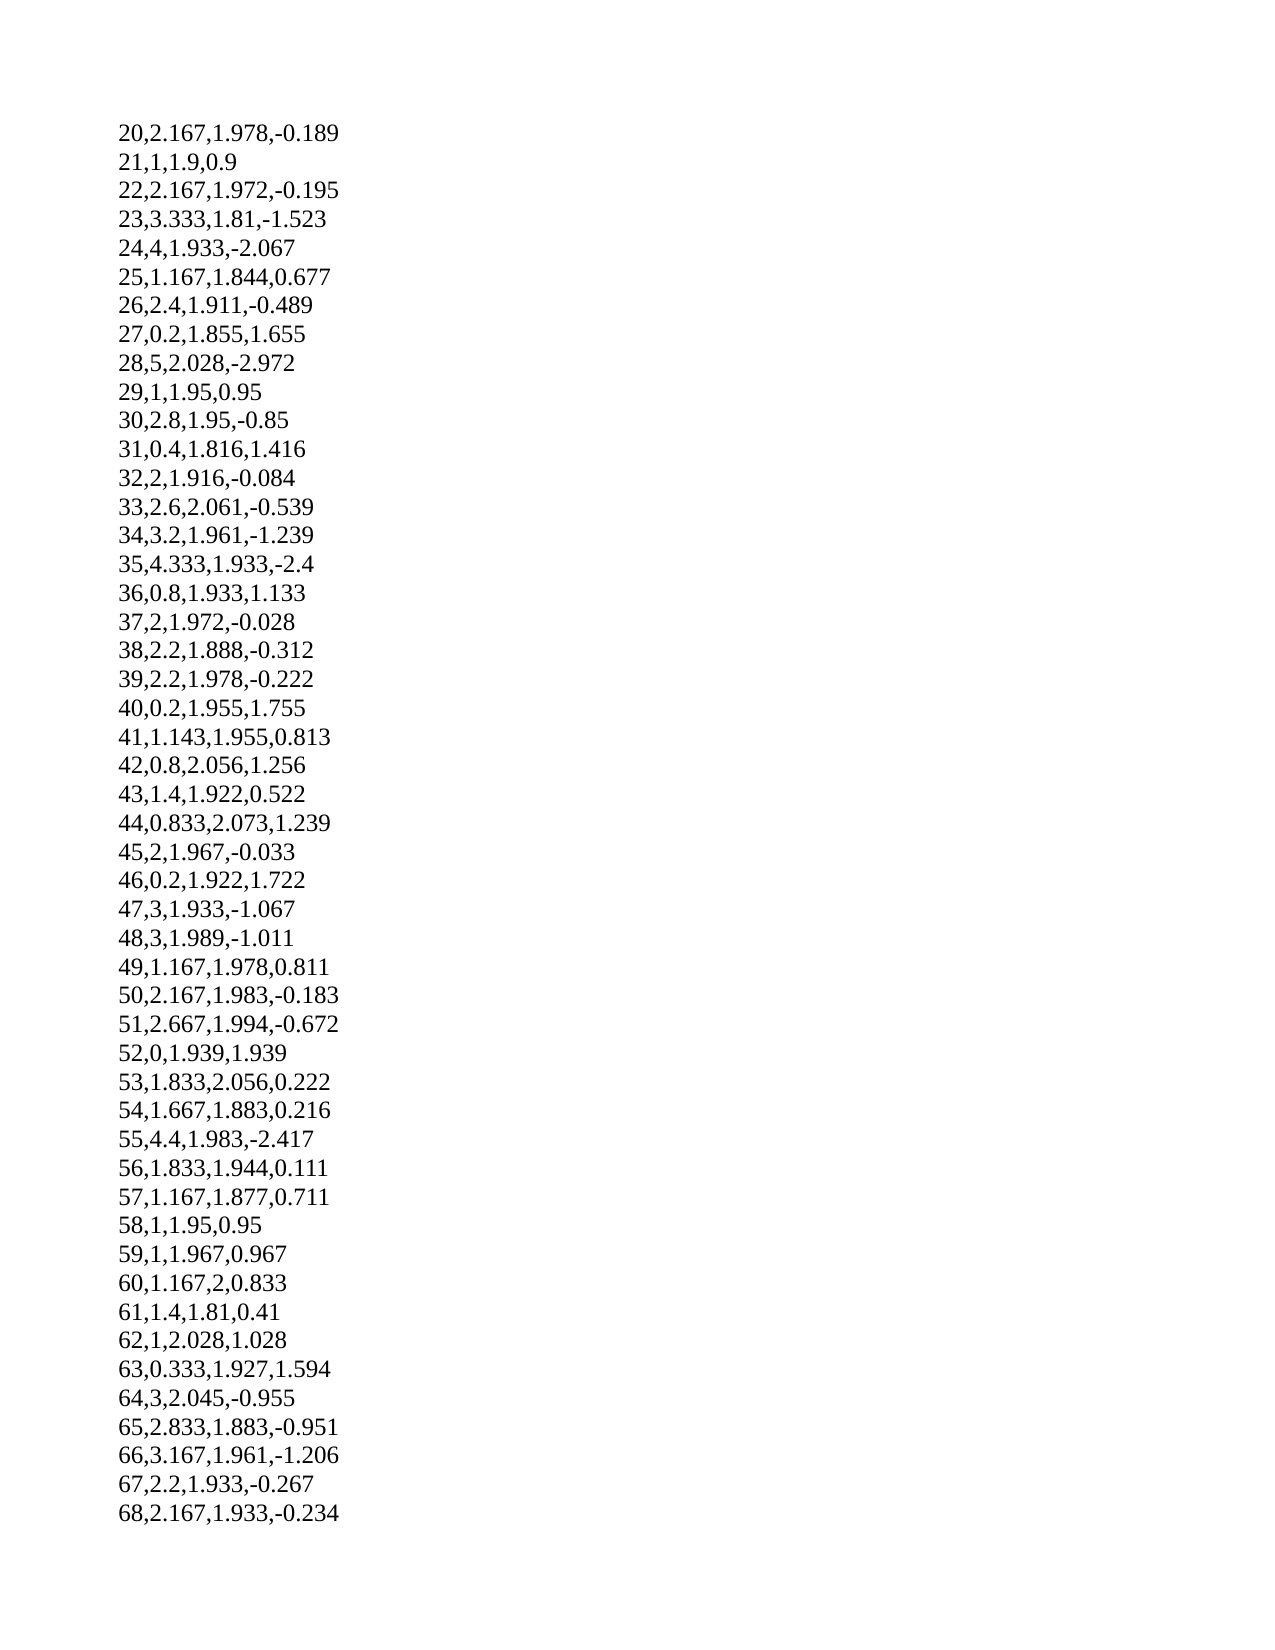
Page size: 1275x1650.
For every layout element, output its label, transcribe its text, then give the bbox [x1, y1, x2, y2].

text 36,0.8,1.933,1.133 [118, 578, 1157, 607]
text 25,1.167,1.844,0.677 [118, 262, 1157, 291]
text 48,3,1.989,-1.011 [118, 923, 1157, 952]
text 21,1,1.9,0.9 [118, 147, 1157, 176]
text 68,2.167,1.933,-0.234 [118, 1498, 1157, 1527]
text 31,0.4,1.816,1.416 [118, 434, 1157, 463]
text 39,2.2,1.978,-0.222 [118, 664, 1157, 693]
text 35,4.333,1.933,-2.4 [118, 549, 1157, 578]
text 51,2.667,1.994,-0.672 [118, 1009, 1157, 1038]
text 45,2,1.967,-0.033 [118, 837, 1157, 866]
text 26,2.4,1.911,-0.489 [118, 291, 1157, 319]
text 43,1.4,1.922,0.522 [118, 779, 1157, 808]
text 29,1,1.95,0.95 [118, 377, 1157, 406]
text 32,2,1.916,-0.084 [118, 463, 1157, 492]
text 57,1.167,1.877,0.711 [118, 1182, 1157, 1211]
text 42,0.8,2.056,1.256 [118, 751, 1157, 779]
text 40,0.2,1.955,1.755 [118, 693, 1157, 722]
text 63,0.333,1.927,1.594 [118, 1354, 1157, 1383]
text 54,1.667,1.883,0.216 [118, 1096, 1157, 1124]
text 20,2.167,1.978,-0.189 [118, 118, 1157, 147]
text 44,0.833,2.073,1.239 [118, 808, 1157, 837]
text 46,0.2,1.922,1.722 [118, 866, 1157, 894]
text 30,2.8,1.95,-0.85 [118, 406, 1157, 434]
text 67,2.2,1.933,-0.267 [118, 1469, 1157, 1498]
text 33,2.6,2.061,-0.539 [118, 492, 1157, 521]
text 61,1.4,1.81,0.41 [118, 1297, 1157, 1326]
text 50,2.167,1.983,-0.183 [118, 981, 1157, 1009]
text 23,3.333,1.81,-1.523 [118, 204, 1157, 233]
text 38,2.2,1.888,-0.312 [118, 636, 1157, 664]
text 64,3,2.045,-0.955 [118, 1383, 1157, 1412]
text 22,2.167,1.972,-0.195 [118, 176, 1157, 204]
text 37,2,1.972,-0.028 [118, 607, 1157, 636]
text 55,4.4,1.983,-2.417 [118, 1124, 1157, 1153]
text 27,0.2,1.855,1.655 [118, 319, 1157, 348]
text 47,3,1.933,-1.067 [118, 894, 1157, 923]
text 58,1,1.95,0.95 [118, 1211, 1157, 1239]
text 59,1,1.967,0.967 [118, 1239, 1157, 1268]
text 66,3.167,1.961,-1.206 [118, 1441, 1157, 1469]
text 52,0,1.939,1.939 [118, 1038, 1157, 1067]
text 41,1.143,1.955,0.813 [118, 722, 1157, 751]
text 53,1.833,2.056,0.222 [118, 1067, 1157, 1096]
text 60,1.167,2,0.833 [118, 1268, 1157, 1297]
text 24,4,1.933,-2.067 [118, 233, 1157, 262]
text 49,1.167,1.978,0.811 [118, 952, 1157, 981]
text 62,1,2.028,1.028 [118, 1326, 1157, 1354]
text 34,3.2,1.961,-1.239 [118, 521, 1157, 549]
text 56,1.833,1.944,0.111 [118, 1153, 1157, 1182]
text 28,5,2.028,-2.972 [118, 348, 1157, 377]
text 65,2.833,1.883,-0.951 [118, 1412, 1157, 1441]
